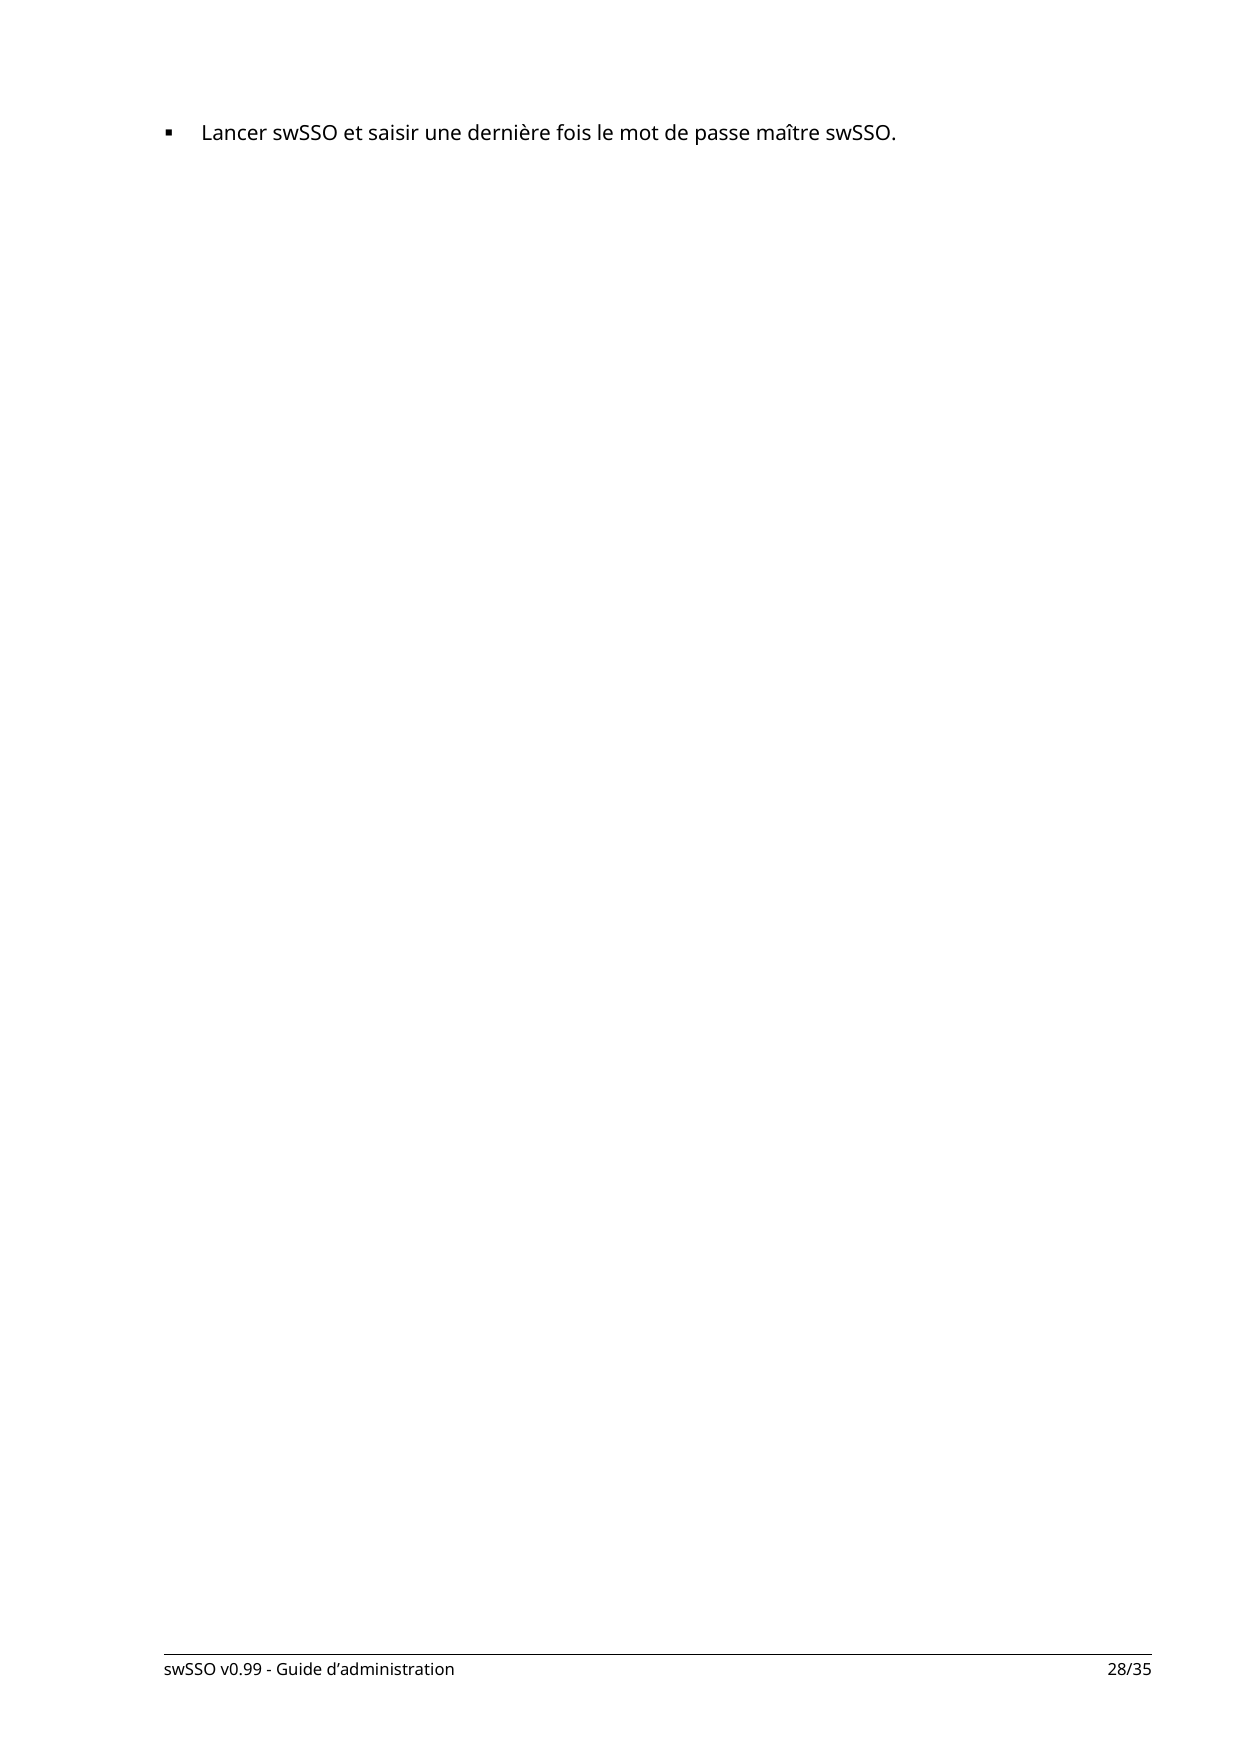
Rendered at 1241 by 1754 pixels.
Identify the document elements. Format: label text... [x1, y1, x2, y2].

list Lancer swSSO et saisir une dernière fois le mot de passe maître swSSO. [164, 118, 1152, 147]
